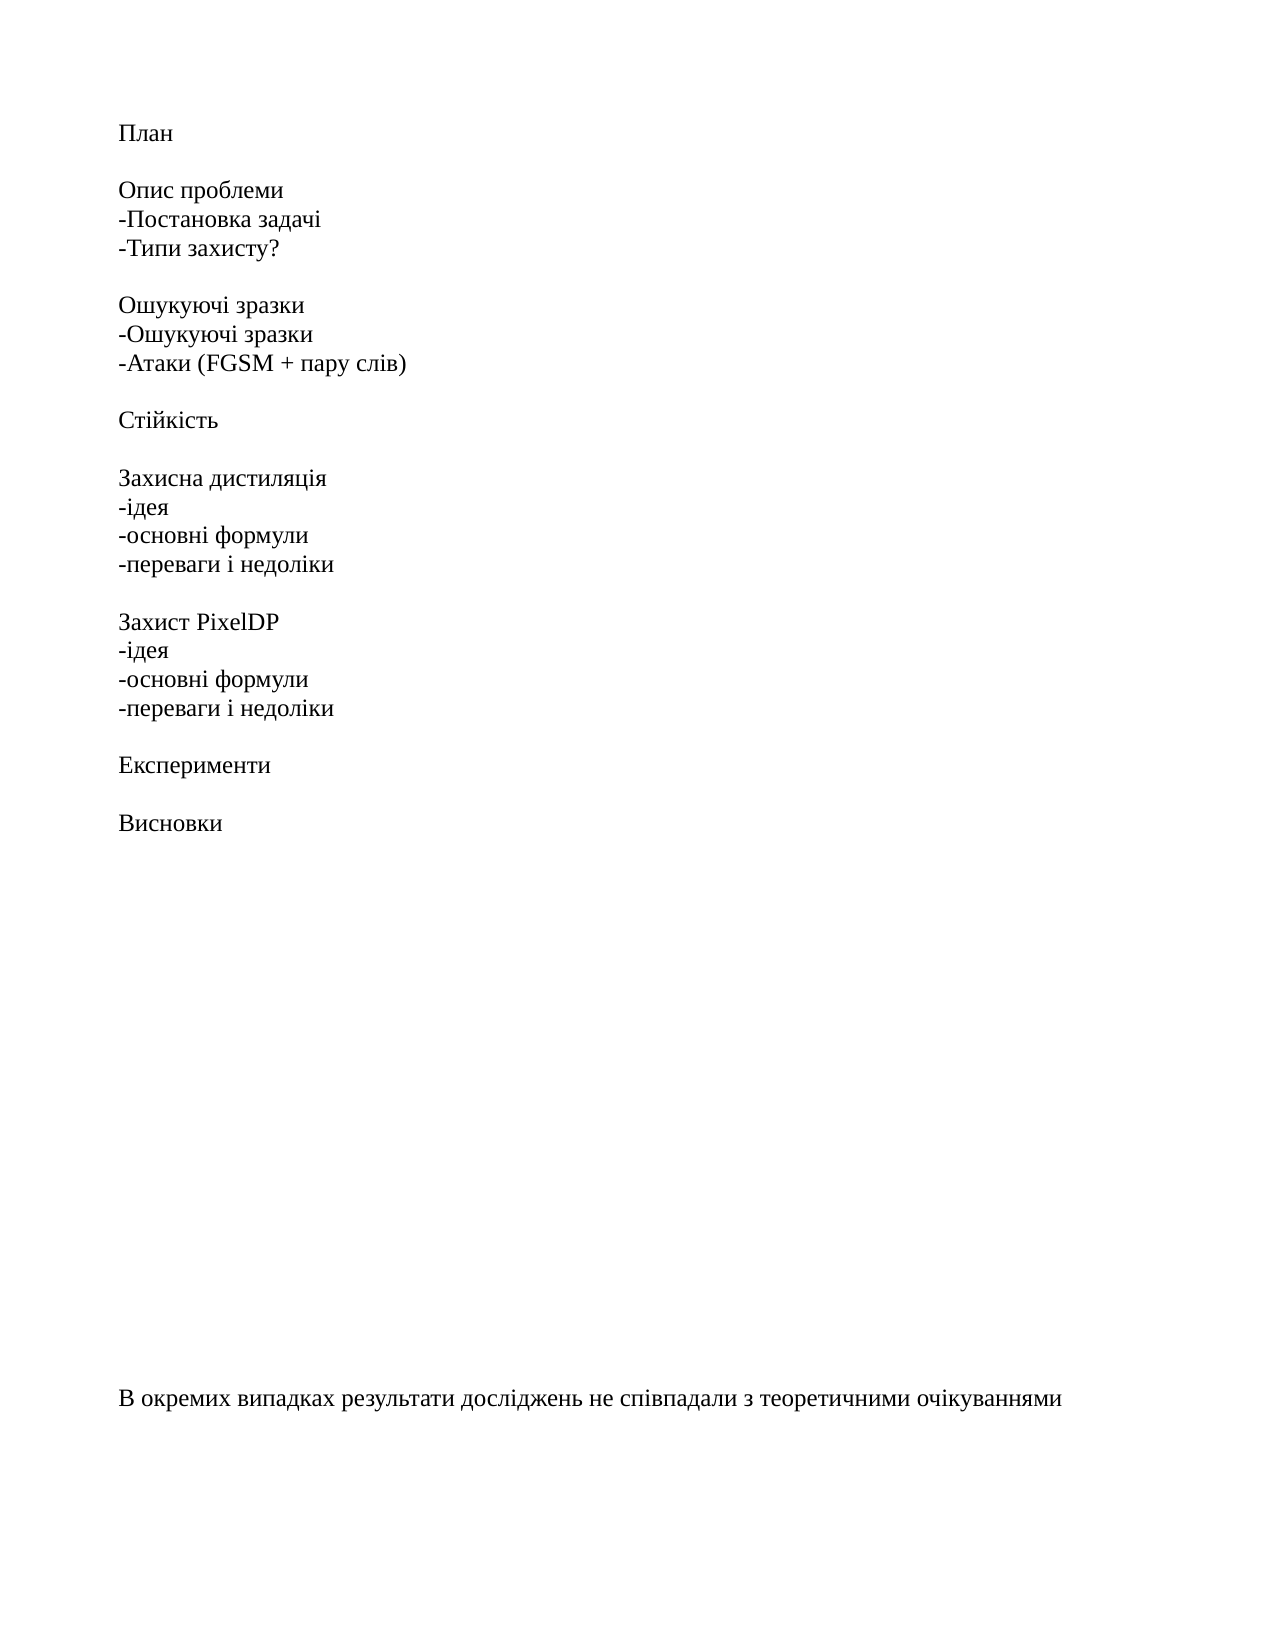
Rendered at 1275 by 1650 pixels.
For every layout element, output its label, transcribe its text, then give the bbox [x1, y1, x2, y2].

text -переваги і недоліки [118, 693, 1157, 722]
text -основні формули [118, 664, 1157, 693]
text Ошукуючі зразки [118, 291, 1157, 319]
text -Типи захисту? [118, 233, 1157, 262]
text План [118, 118, 1157, 147]
text -Постановка задачі [118, 204, 1157, 233]
text Стійкість [118, 406, 1157, 434]
text Опис проблеми [118, 176, 1157, 204]
text Висновки [118, 808, 1157, 837]
text Захист PixelDP [118, 607, 1157, 636]
text -переваги і недоліки [118, 549, 1157, 578]
text -Атаки (FGSM + пару слів) [118, 348, 1157, 377]
text Захисна дистиляція [118, 463, 1157, 492]
text -основні формули [118, 521, 1157, 549]
text Експерименти [118, 751, 1157, 779]
text -ідея [118, 492, 1157, 521]
text -ідея [118, 636, 1157, 664]
text -Ошукуючі зразки [118, 319, 1157, 348]
text В окремих випадках результати досліджень не співпадали з теоретичними очікуваннями [118, 1383, 1157, 1412]
